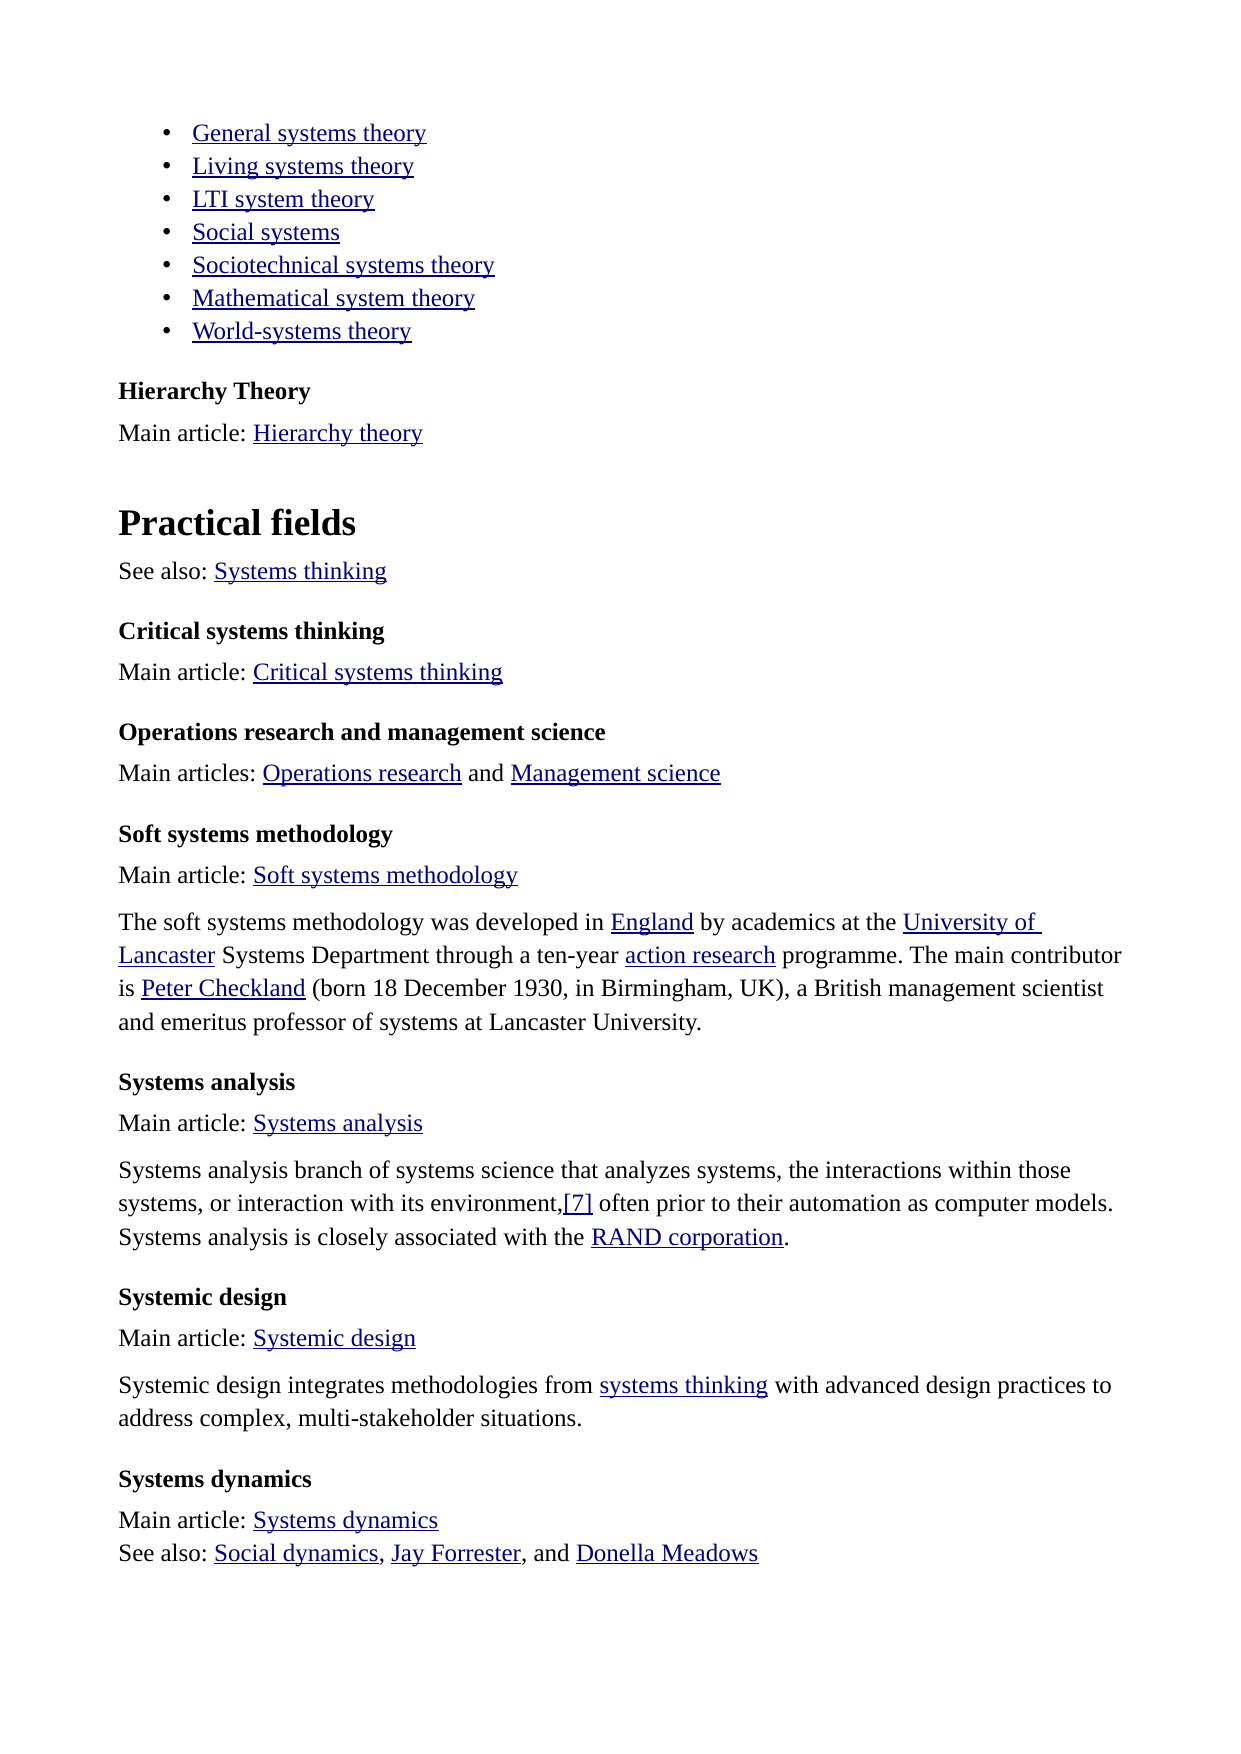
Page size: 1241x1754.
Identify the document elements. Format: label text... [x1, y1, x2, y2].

subtitle Operations research and management science [118, 717, 1122, 746]
text See also: Social dynamics, Jay Forrester, and Donella Meadows [118, 1538, 1122, 1567]
text Main article: Systemic design [118, 1323, 1122, 1352]
subtitle Critical systems thinking [118, 616, 1122, 645]
text Main article: Soft systems methodology [118, 860, 1122, 889]
subtitle Hierarchy Theory [118, 376, 1122, 405]
list Social systems [162, 217, 1122, 246]
subtitle Systems dynamics [118, 1464, 1122, 1492]
subtitle Practical fields [118, 500, 1122, 543]
text The soft systems methodology was developed in England by academics at the University of Lancaster Systems Department through a ten-year action research programme. The main contributor is Peter Checkland (born 18 December 1930, in Birmingham, UK), a British management scientist and emeritus professor of systems at Lancaster University. [118, 907, 1122, 1035]
text Main article: Systems analysis [118, 1108, 1122, 1137]
text Systemic design integrates methodologies from systems thinking with advanced design practices to address complex, multi-stakeholder situations. [118, 1371, 1122, 1432]
text See also: Systems thinking [118, 556, 1122, 584]
list LTI system theory [162, 184, 1122, 213]
text Main articles: Operations research and Management science [118, 758, 1122, 787]
subtitle Soft systems methodology [118, 819, 1122, 847]
list Living systems theory [162, 151, 1122, 180]
text Systems analysis branch of systems science that analyzes systems, the interactions within those systems, or interaction with its environment,[7] often prior to their automation as computer models. Systems analysis is closely associated with the RAND corporation. [118, 1156, 1122, 1250]
list General systems theory [162, 118, 1122, 147]
subtitle Systems analysis [118, 1067, 1122, 1095]
list World-systems theory [162, 316, 1122, 345]
subtitle Systemic design [118, 1282, 1122, 1310]
list Sociotechnical systems theory [162, 250, 1122, 279]
text Main article: Hierarchy theory [118, 418, 1122, 446]
text Main article: Systems dynamics [118, 1505, 1122, 1534]
text Main article: Critical systems thinking [118, 657, 1122, 686]
list Mathematical system theory [162, 283, 1122, 312]
